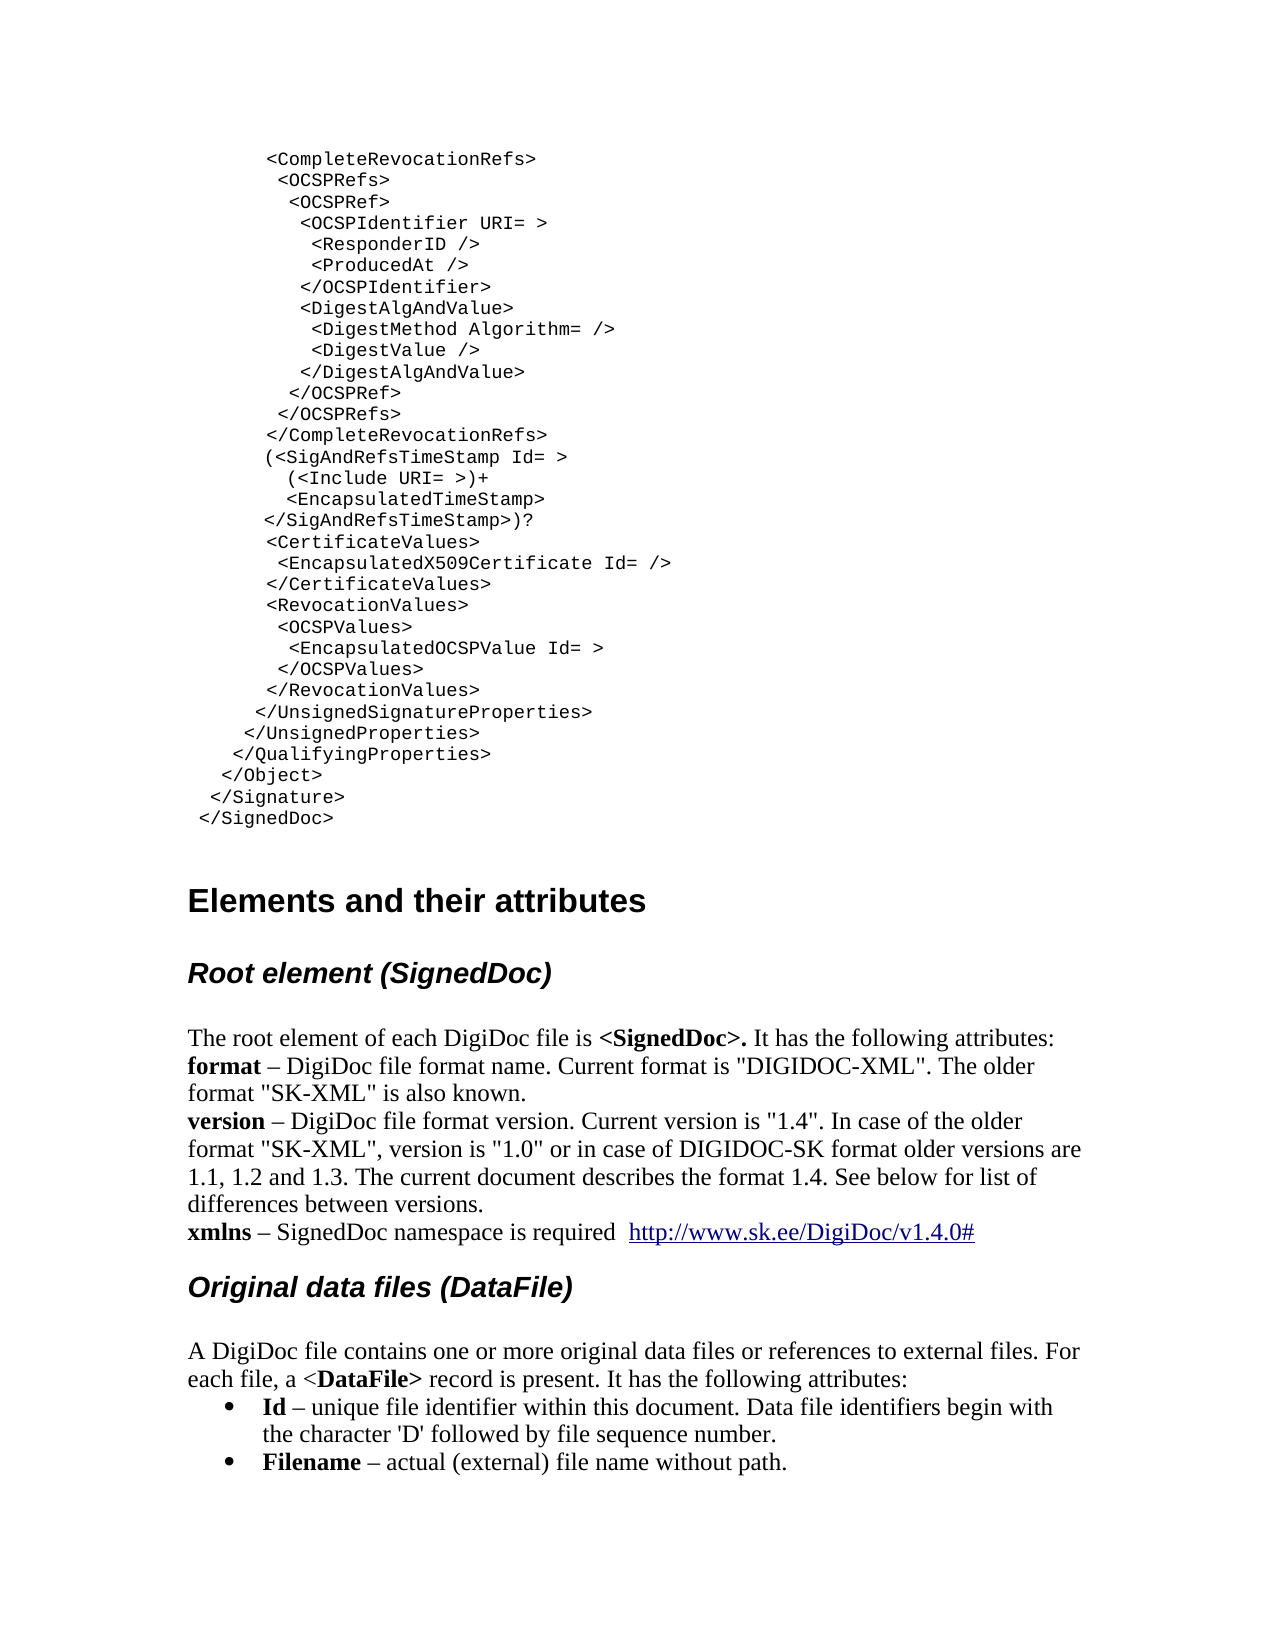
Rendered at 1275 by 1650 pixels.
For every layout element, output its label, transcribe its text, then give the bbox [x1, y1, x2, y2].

text <CompleteRevocationRefs> [187, 150, 1087, 171]
text <OCSPIdentifier URI= > [187, 214, 1087, 235]
subtitle Root element (SignedDoc) [187, 957, 1087, 990]
text version – DigiDoc file format version. Current version is "1.4". In case of the older format "SK-XML", version is "1.0" or in case of DIGIDOC-SK format older versions are 1.1, 1.2 and 1.3. The current document describes the format 1.4. See below for list of differences between versions. [187, 1107, 1087, 1218]
text </Object> [187, 766, 1087, 787]
text xmlns – SignedDoc namespace is required http://www.sk.ee/DigiDoc/v1.4.0# [187, 1218, 1087, 1246]
text </RevocationValues> [187, 681, 1087, 702]
text (<Include URI= >)+ [187, 469, 1087, 490]
text <ResponderID /> [187, 235, 1087, 256]
text <RevocationValues> [187, 596, 1087, 617]
text </UnsignedProperties> [187, 724, 1087, 745]
text <ProducedAt /> [187, 256, 1087, 277]
list Id – unique file identifier within this document. Data file identifiers begin with the character 'D' followed by file sequence number. [225, 1393, 1087, 1448]
text <EncapsulatedX509Certificate Id= /> [187, 554, 1087, 575]
text </OCSPIdentifier> [187, 277, 1087, 299]
subtitle Elements and their attributes [187, 883, 1087, 920]
text </DigestAlgAndValue> [187, 362, 1087, 384]
text <OCSPRefs> [187, 171, 1087, 192]
subtitle Original data files (DataFile) [187, 1271, 1087, 1303]
text </OCSPRefs> [187, 405, 1087, 426]
text </Signature> [187, 787, 1087, 809]
text format – DigiDoc file format name. Current format is "DIGIDOC-XML". The older format "SK-XML" is also known. [187, 1052, 1087, 1107]
text <DigestAlgAndValue> [187, 299, 1087, 320]
text <CertificateValues> [187, 532, 1087, 554]
text </SigAndRefsTimeStamp>)? [187, 511, 1087, 532]
text (<SigAndRefsTimeStamp Id= > [187, 447, 1087, 469]
text A DigiDoc file contains one or more original data files or references to external files. For each file, a <DataFile> record is present. It has the following attributes: [187, 1337, 1087, 1393]
text <EncapsulatedOCSPValue Id= > [187, 639, 1087, 660]
list Filename – actual (external) file name without path. [225, 1448, 1087, 1476]
text The root element of each DigiDoc file is <SignedDoc>. It has the following attributes: [187, 1024, 1087, 1052]
text </OCSPValues> [187, 660, 1087, 681]
text </QualifyingProperties> [187, 745, 1087, 766]
text <DigestValue /> [187, 341, 1087, 362]
text </UnsignedSignatureProperties> [187, 702, 1087, 724]
text <OCSPValues> [187, 617, 1087, 639]
text </SignedDoc> [187, 809, 1087, 830]
text <OCSPRef> [187, 192, 1087, 214]
text </OCSPRef> [187, 384, 1087, 405]
text <EncapsulatedTimeStamp> [187, 490, 1087, 511]
text </CertificateValues> [187, 575, 1087, 596]
text <DigestMethod Algorithm= /> [187, 320, 1087, 341]
text </CompleteRevocationRefs> [187, 426, 1087, 447]
